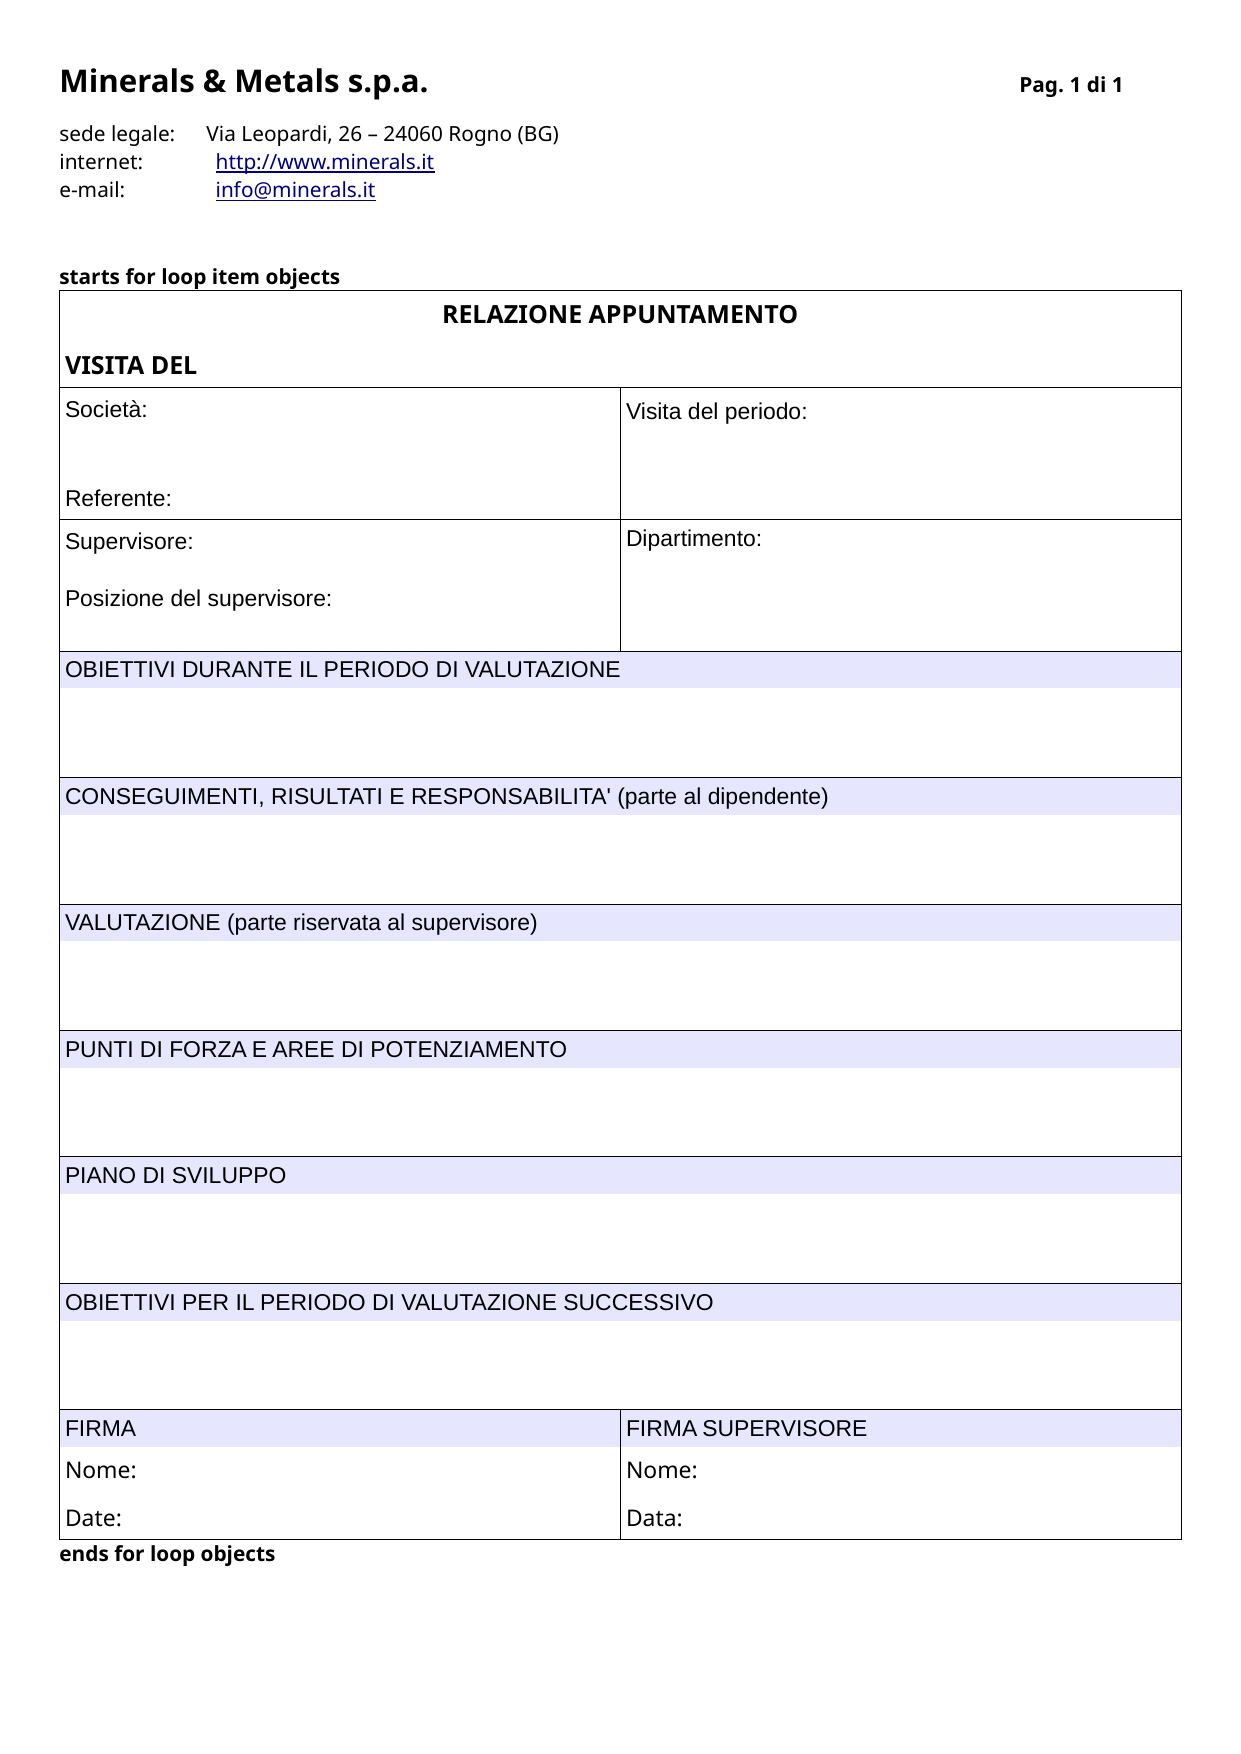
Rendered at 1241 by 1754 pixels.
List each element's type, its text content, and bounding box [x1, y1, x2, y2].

table_cell CONSEGUIMENTI, RISULTATI E RESPONSABILITA' (parte al dipendente) [60, 778, 1181, 815]
table_cell FIRMA SUPERVISORE [621, 1410, 1181, 1447]
text ends for loop objects [59, 1540, 1181, 1568]
table_cell OBIETTIVI DURANTE IL PERIODO DI VALUTAZIONE [60, 652, 1181, 688]
table_cell <appointment.relation_goal or ""> [60, 689, 1181, 777]
table_cell PUNTI DI FORZA E AREE DI POTENZIAMENTO [60, 1031, 1181, 1068]
table_cell Società: <appointment.relation_partner_id.name if appointment.relation_partner_id else "Non presente"> Referente: <appointment.relation_ref or ""> [60, 388, 620, 519]
table_cell FIRMA [60, 1410, 620, 1447]
table_cell Nome: <appointment.user_id.name> Data: <formatLang(appointment.date[:10], date=True)> [621, 1447, 1181, 1539]
table_cell <appointment.relation_plan or ""> [60, 1194, 1181, 1283]
table_cell Nome: <appointment.user_id.name or ""> Date: <formatLang(appointment.date[:10], date=True)> [60, 1447, 620, 1539]
table_cell OBIETTIVI PER IL PERIODO DI VALUTAZIONE SUCCESSIVO [60, 1284, 1181, 1321]
table_cell <appointment.relation_strength or ""> [60, 1068, 1181, 1156]
table_cell Dipartimento: <appointment.relation_department or ""> [621, 520, 1181, 651]
table_cell Supervisore: <appointment.relation_supervisor or ""> Posizione del supervisore: <appointment.relation_supervisor_position or ""> [60, 520, 620, 651]
table_cell <appointment.relation_goal_future or ""> [60, 1321, 1181, 1409]
table_cell VALUTAZIONE (parte riservata al supervisore) [60, 905, 1181, 941]
table_header RELAZIONE APPUNTAMENTO VISITA DEL <appointment.date> [60, 291, 1181, 387]
table_cell <appointment.relation_result or ""> [60, 815, 1181, 903]
table_cell Visita del periodo: <"%s-%s"%(appointment.date and appointment.date[5:7] or "",appointment.date and appointment.date[:4] or "")> [621, 388, 1181, 519]
table_cell <appointment.relation_evaluation or ""> [60, 941, 1181, 1030]
table_cell PIANO DI SVILUPPO [60, 1157, 1181, 1194]
text <setLang('it_IT')> starts for loop item objects [59, 233, 1181, 290]
